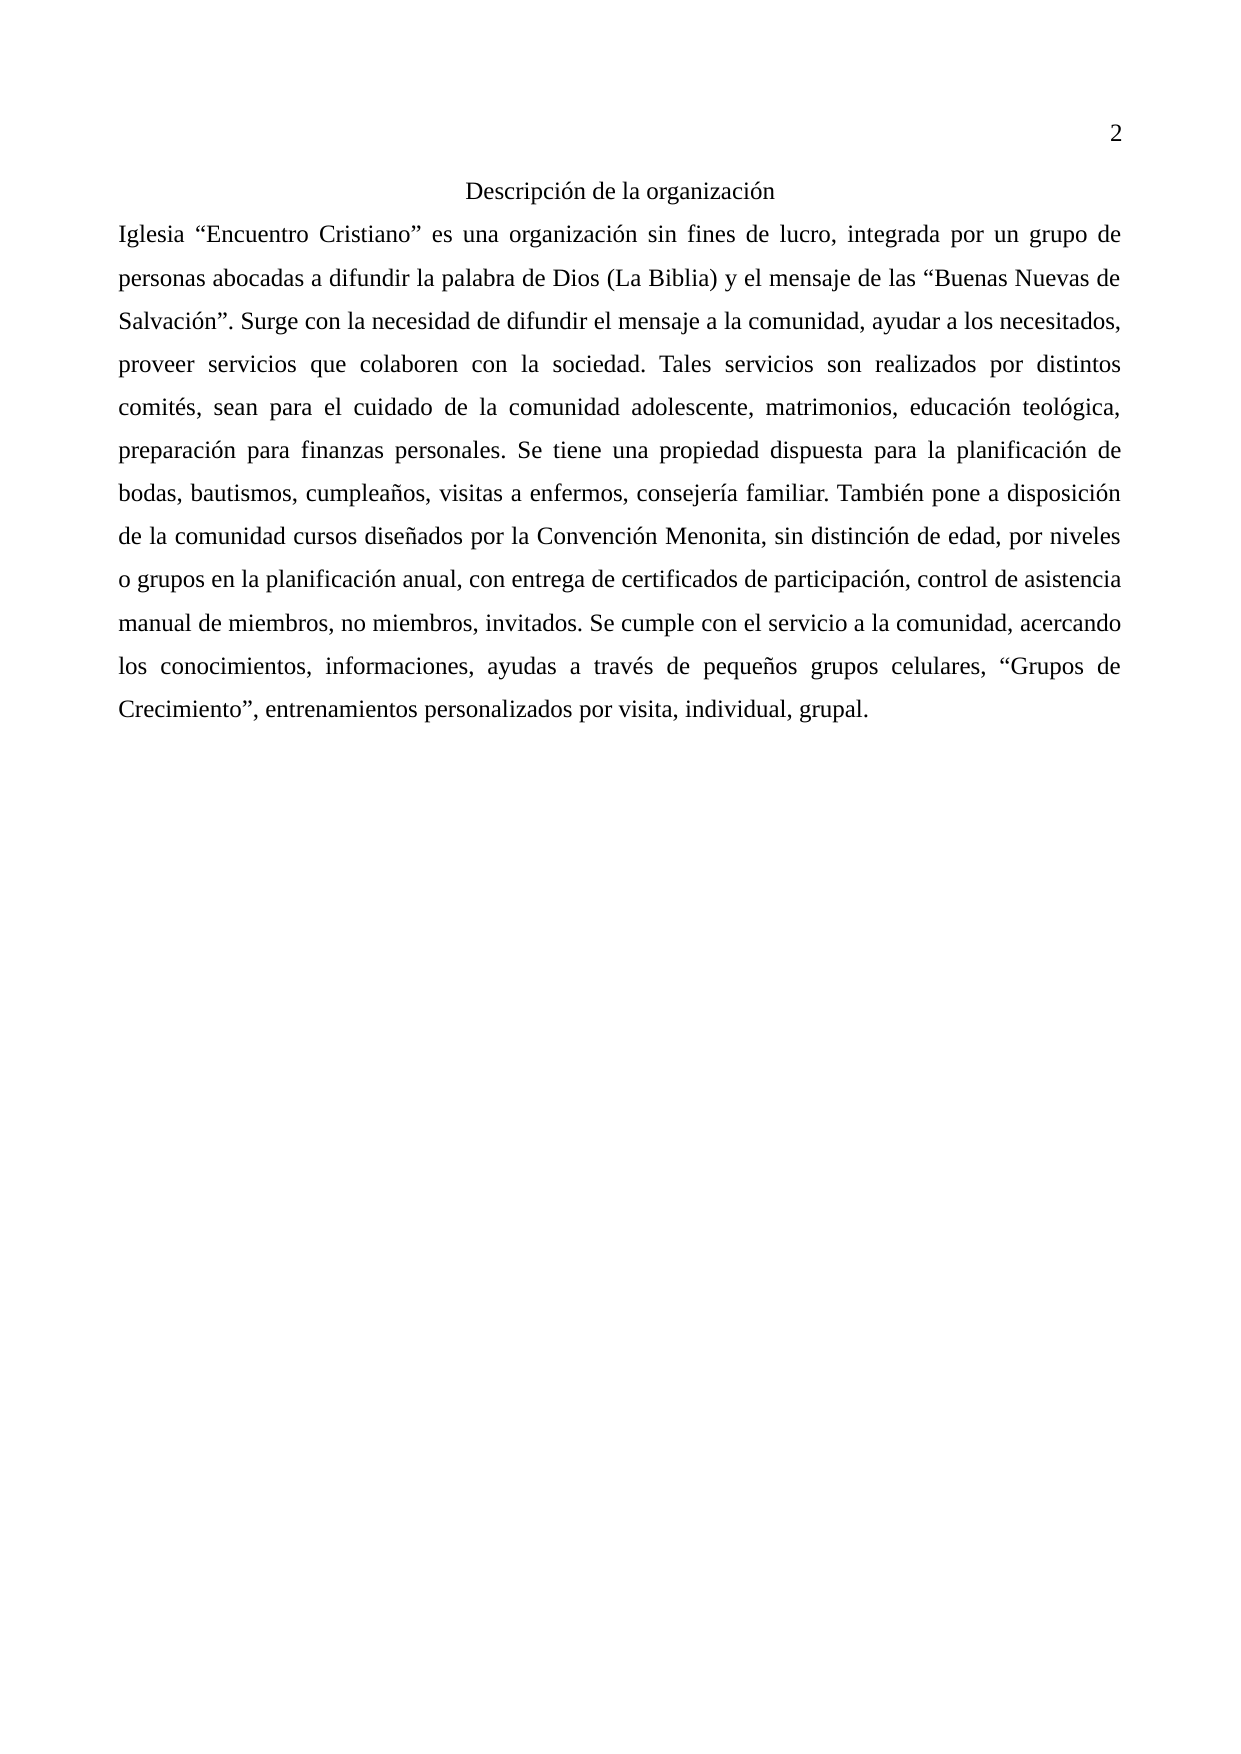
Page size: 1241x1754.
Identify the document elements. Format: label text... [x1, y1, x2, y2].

text Descripción de la organización [118, 176, 1122, 205]
text Iglesia “Encuentro Cristiano” es una organización sin fines de lucro, integrada por un grupo de personas abocadas a difundir la palabra de Dios (La Biblia) y el mensaje de las “Buenas Nuevas de Salvación”. Surge con la necesidad de difundir el mensaje a la comunidad, ayudar a los necesitados, proveer servicios que colaboren con la sociedad. Tales servicios son realizados por distintos comités, sean para el cuidado de la comunidad adolescente, matrimonios, educación teológica, preparación para finanzas personales. Se tiene una propiedad dispuesta para la planificación de bodas, bautismos, cumpleaños, visitas a enfermos, consejería familiar. También pone a disposición de la comunidad cursos diseñados por la Convención Menonita, sin distinción de edad, por niveles o grupos en la planificación anual, con entrega de certificados de participación, control de asistencia manual de miembros, no miembros, invitados. Se cumple con el servicio a la comunidad, acercando los conocimientos, informaciones, ayudas a través de pequeños grupos celulares, “Grupos de Crecimiento”, entrenamientos personalizados por visita, individual, grupal. [118, 219, 1122, 723]
